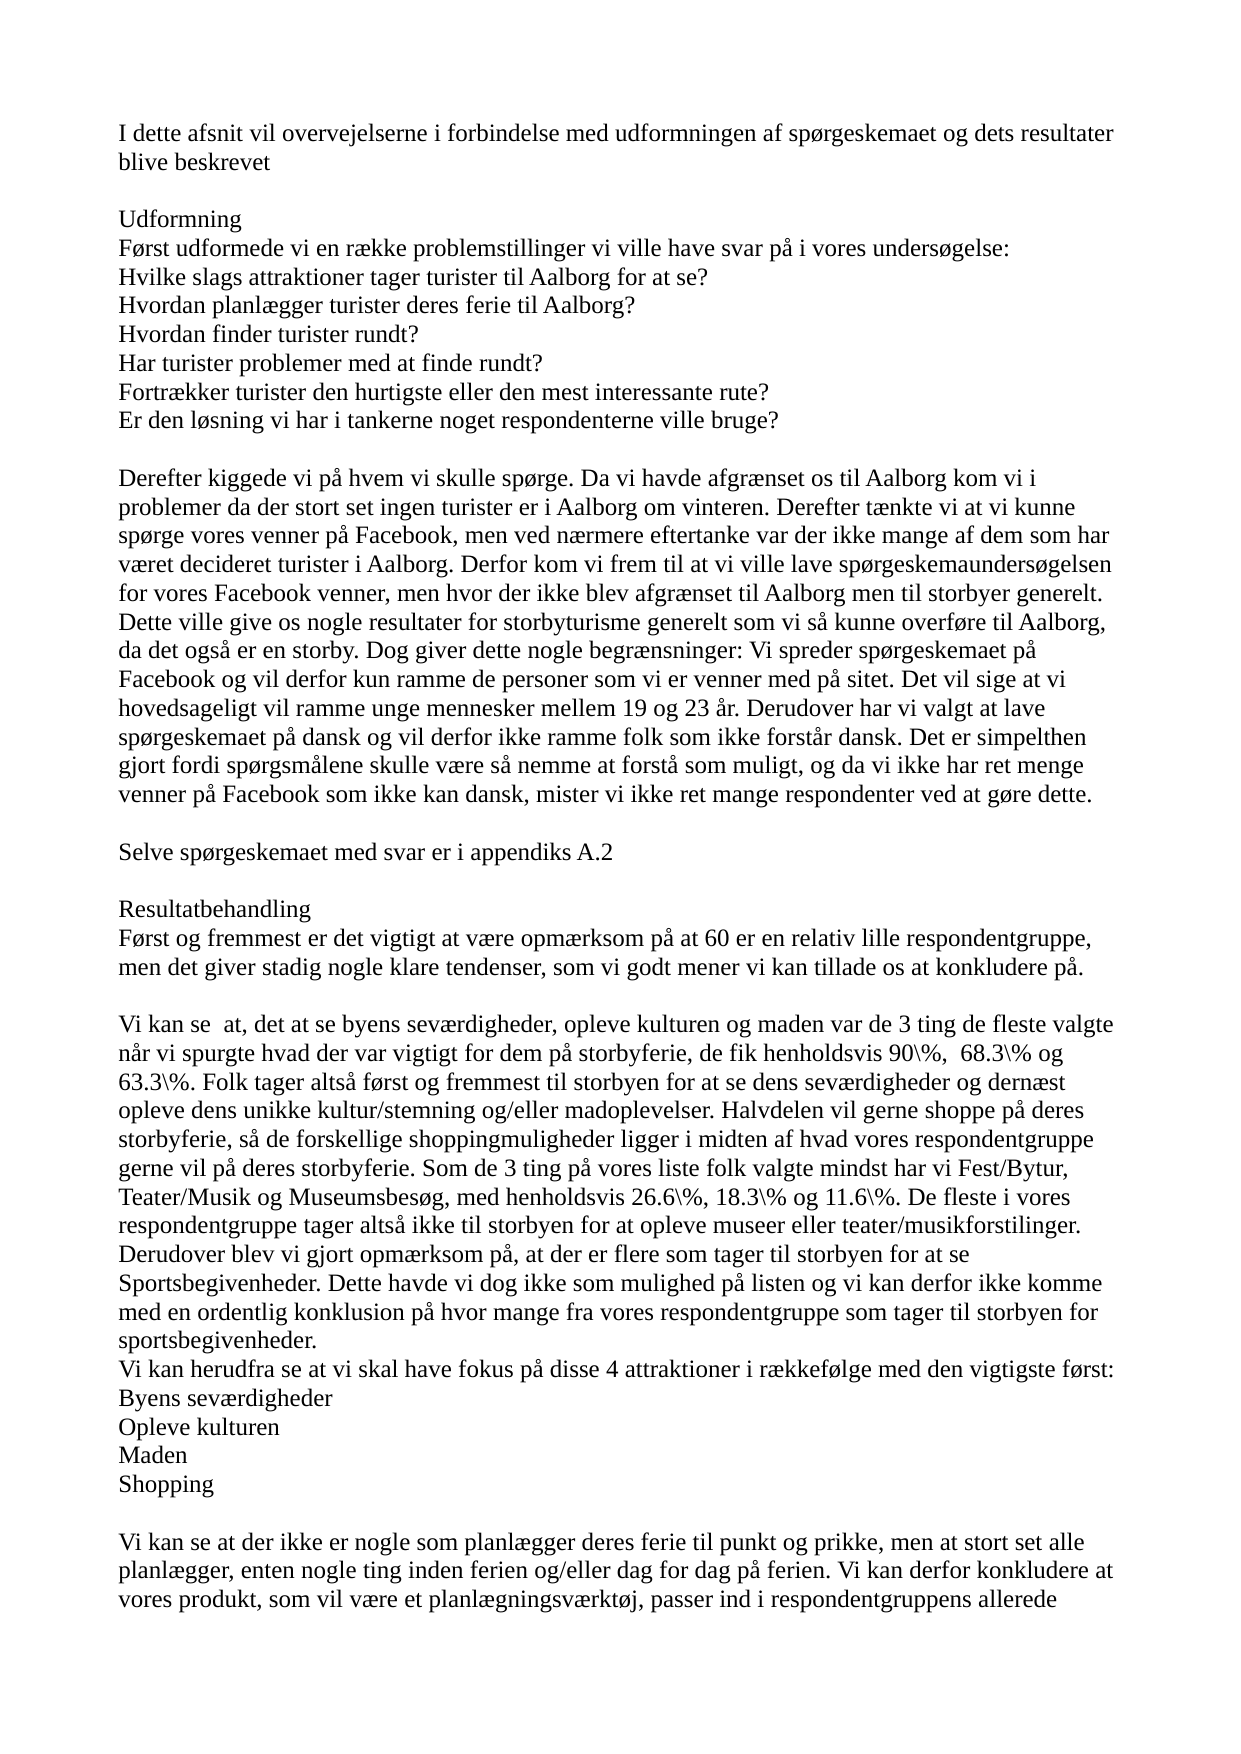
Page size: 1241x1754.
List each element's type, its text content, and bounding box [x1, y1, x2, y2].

text Er den løsning vi har i tankerne noget respondenterne ville bruge? [118, 406, 1122, 434]
text Først udformede vi en række problemstillinger vi ville have svar på i vores undersøgelse: Hvilke slags attraktioner tager turister til Aalborg for at se? [118, 233, 1122, 291]
text Maden [118, 1441, 1122, 1469]
text Først og fremmest er det vigtigt at være opmærksom på at 60 er en relativ lille respondentgruppe, men det giver stadig nogle klare tendenser, som vi godt mener vi kan tillade os at konkludere på. [118, 923, 1122, 981]
text Fortrækker turister den hurtigste eller den mest interessante rute? [118, 377, 1122, 406]
text I dette afsnit vil overvejelserne i forbindelse med udformningen af spørgeskemaet og dets resultater blive beskrevet [118, 118, 1122, 176]
text Derefter kiggede vi på hvem vi skulle spørge. Da vi havde afgrænset os til Aalborg kom vi i problemer da der stort set ingen turister er i Aalborg om vinteren. Derefter tænkte vi at vi kunne spørge vores venner på Facebook, men ved nærmere eftertanke var der ikke mange af dem som har været decideret turister i Aalborg. Derfor kom vi frem til at vi ville lave spørgeskemaundersøgelsen for vores Facebook venner, men hvor der ikke blev afgrænset til Aalborg men til storbyer generelt. Dette ville give os nogle resultater for storbyturisme generelt som vi så kunne overføre til Aalborg, da det også er en storby. Dog giver dette nogle begrænsninger: Vi spreder spørgeskemaet på Facebook og vil derfor kun ramme de personer som vi er venner med på sitet. Det vil sige at vi hovedsageligt vil ramme unge mennesker mellem 19 og 23 år. Derudover har vi valgt at lave spørgeskemaet på dansk og vil derfor ikke ramme folk som ikke forstår dansk. Det er simpelthen gjort fordi spørgsmålene skulle være så nemme at forstå som muligt, og da vi ikke har ret menge venner på Facebook som ikke kan dansk, mister vi ikke ret mange respondenter ved at gøre dette. [118, 463, 1122, 808]
text Vi kan se at der ikke er nogle som planlægger deres ferie til punkt og prikke, men at stort set alle planlægger, enten nogle ting inden ferien og/eller dag for dag på ferien. Vi kan derfor konkludere at vores produkt, som vil være et planlægningsværktøj, passer ind i respondentgruppens allerede [118, 1527, 1122, 1613]
text Selve spørgeskemaet med svar er i appendiks A.2 [118, 837, 1122, 866]
text Vi kan se at, det at se byens seværdigheder, opleve kulturen og maden var de 3 ting de fleste valgte når vi spurgte hvad der var vigtigt for dem på storbyferie, de fik henholdsvis 90\%, 68.3\% og 63.3\%. Folk tager altså først og fremmest til storbyen for at se dens seværdigheder og dernæst opleve dens unikke kultur/stemning og/eller madoplevelser. Halvdelen vil gerne shoppe på deres storbyferie, så de forskellige shoppingmuligheder ligger i midten af hvad vores respondentgruppe gerne vil på deres storbyferie. Som de 3 ting på vores liste folk valgte mindst har vi Fest/Bytur, Teater/Musik og Museumsbesøg, med henholdsvis 26.6\%, 18.3\% og 11.6\%. De fleste i vores respondentgruppe tager altså ikke til storbyen for at opleve museer eller teater/musikforstilinger. Derudover blev vi gjort opmærksom på, at der er flere som tager til storbyen for at se Sportsbegivenheder. Dette havde vi dog ikke som mulighed på listen og vi kan derfor ikke komme med en ordentlig konklusion på hvor mange fra vores respondentgruppe som tager til storbyen for sportsbegivenheder. [118, 1009, 1122, 1354]
text Hvordan planlægger turister deres ferie til Aalborg? [118, 291, 1122, 319]
text Opleve kulturen [118, 1412, 1122, 1441]
text Resultatbehandling [118, 894, 1122, 923]
text Hvordan finder turister rundt? [118, 319, 1122, 348]
text Vi kan herudfra se at vi skal have fokus på disse 4 attraktioner i rækkefølge med den vigtigste først: Byens seværdigheder [118, 1354, 1122, 1412]
text Shopping [118, 1469, 1122, 1498]
text Har turister problemer med at finde rundt? [118, 348, 1122, 377]
text Udformning [118, 204, 1122, 233]
